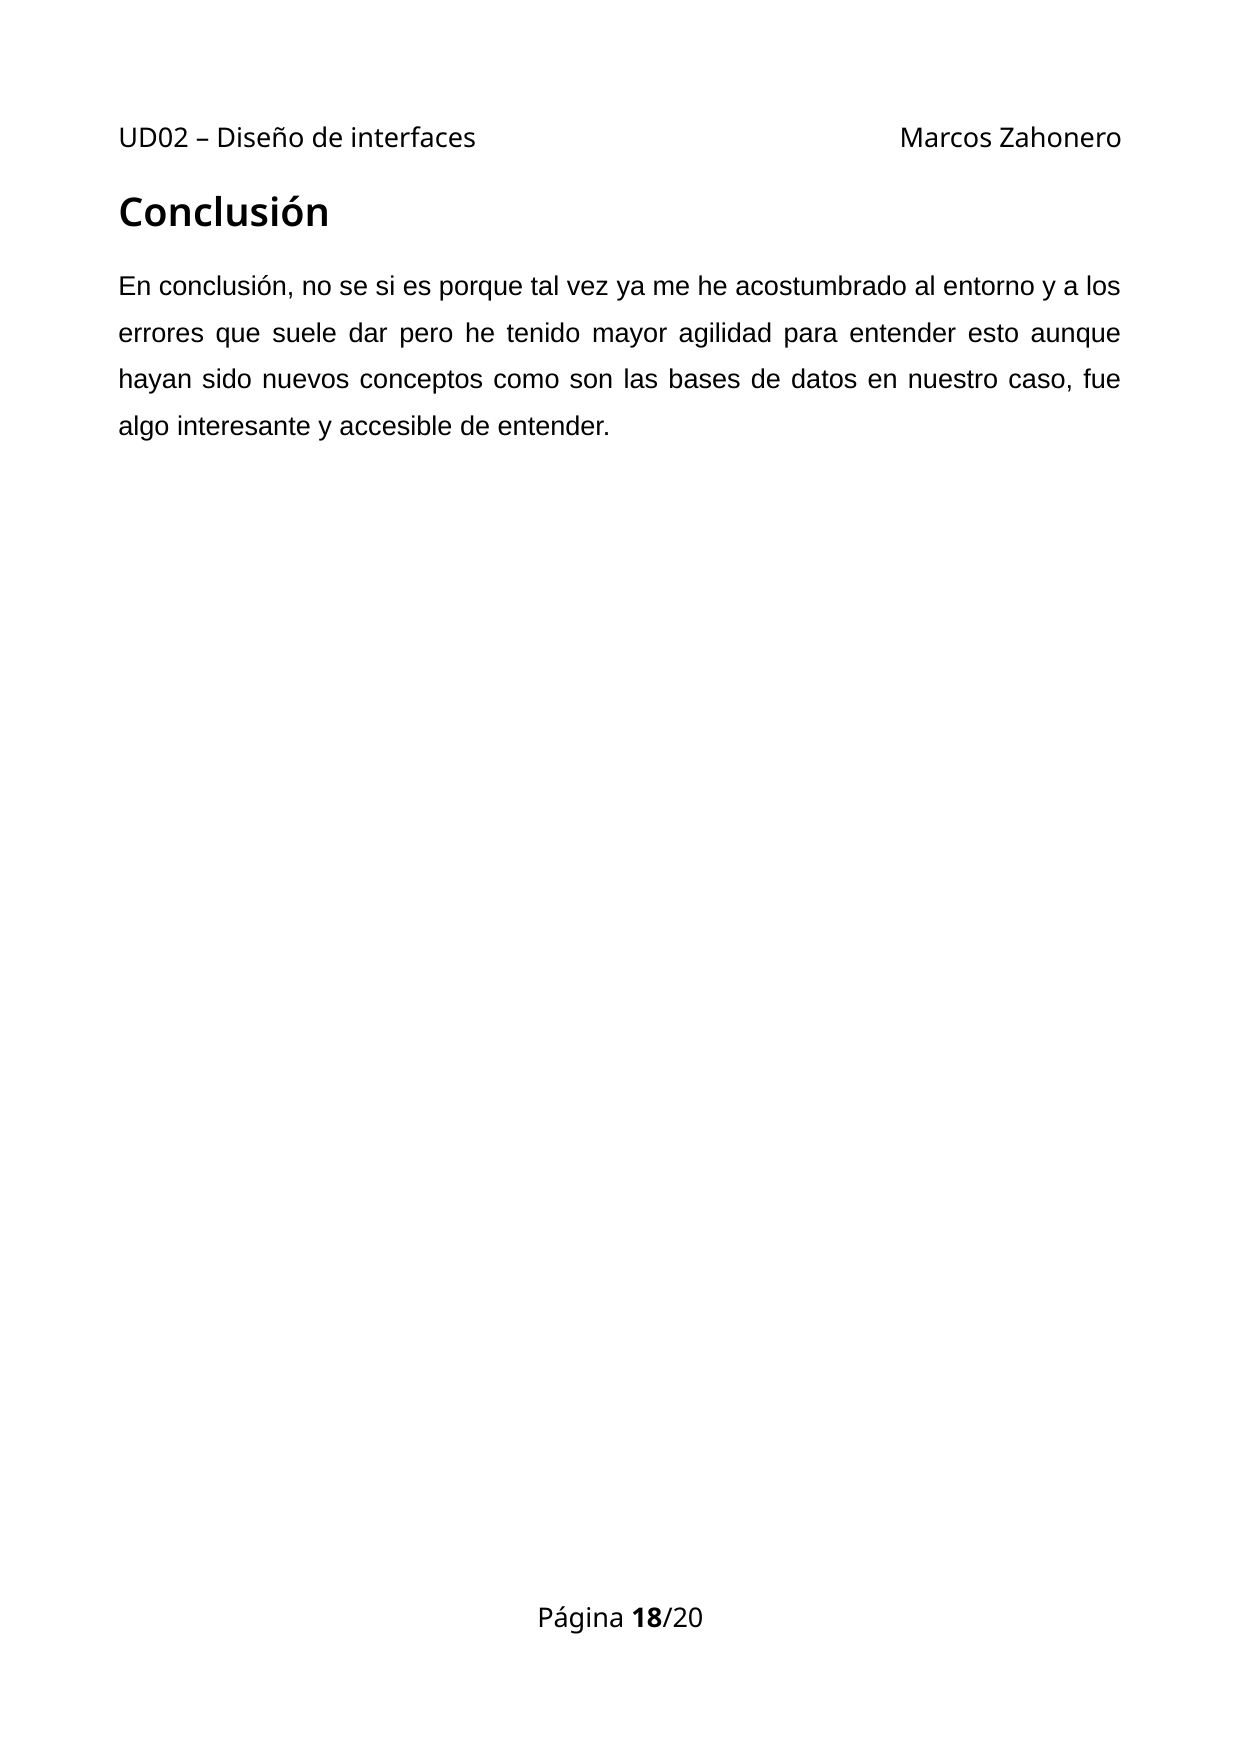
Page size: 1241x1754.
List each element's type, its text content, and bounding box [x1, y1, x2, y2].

subtitle Conclusión [118, 184, 1122, 238]
text En conclusión, no se si es porque tal vez ya me he acostumbrado al entorno y a los errores que suele dar pero he tenido mayor agilidad para entender esto aunque hayan sido nuevos conceptos como son las bases de datos en nuestro caso, fue algo interesante y accesible de entender. [118, 270, 1122, 442]
